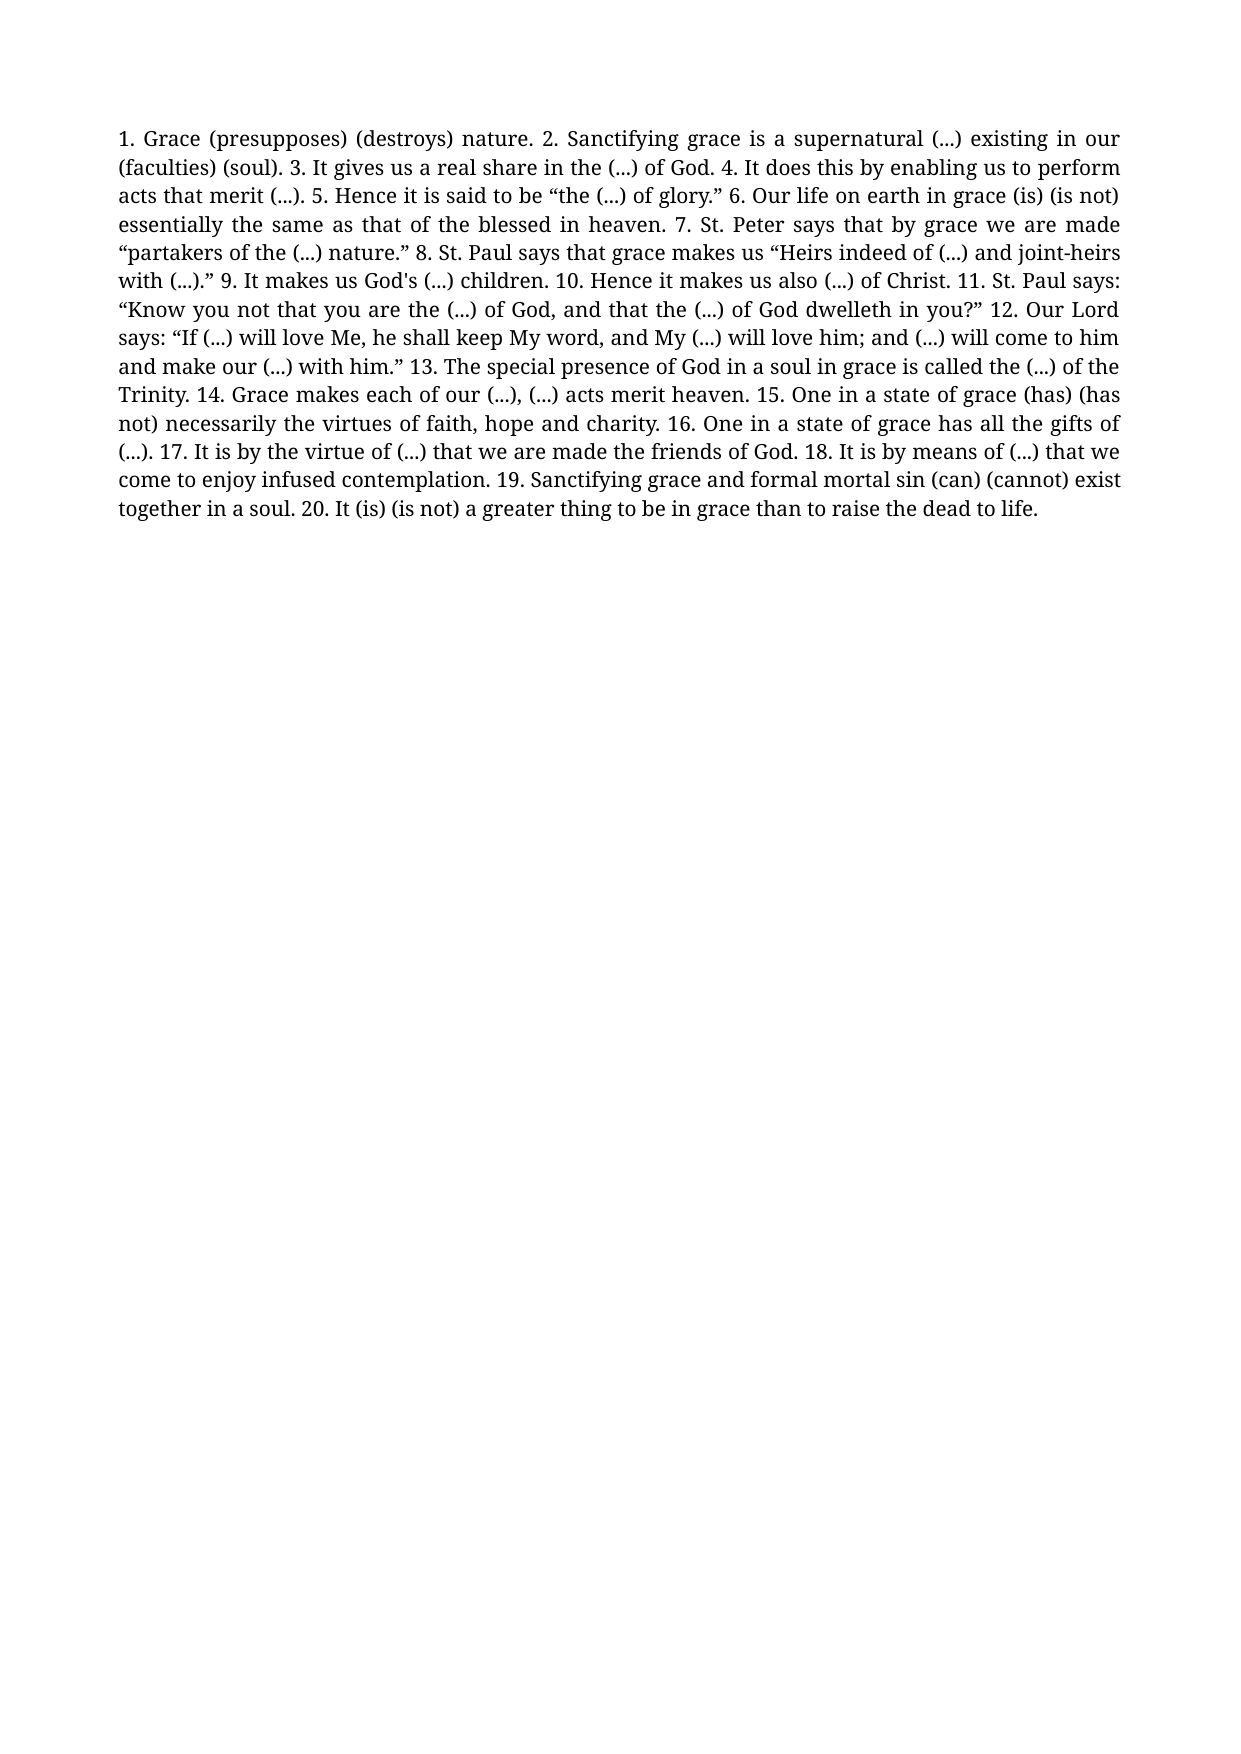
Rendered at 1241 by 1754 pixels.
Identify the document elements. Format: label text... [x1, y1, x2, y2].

text 1. Grace (presupposes) (destroys) nature. 2. Sanctifying grace is a supernatural (...) existing in our (faculties) (soul). 3. It gives us a real share in the (...) of God. 4. It does this by enabling us to perform acts that merit (...). 5. Hence it is said to be “the (...) of glory.” 6. Our life on earth in grace (is) (is not) essentially the same as that of the blessed in heaven. 7. St. Peter says that by grace we are made “partakers of the (...) nature.” 8. St. Paul says that grace makes us “Heirs indeed of (...) and joint-heirs with (...).” 9. It makes us God's (...) children. 10. Hence it makes us also (...) of Christ. 11. St. Paul says: “Know you not that you are the (...) of God, and that the (...) of God dwelleth in you?” 12. Our Lord says: “If (...) will love Me, he shall keep My word, and My (...) will love him; and (...) will come to him and make our (...) with him.” 13. The special presence of God in a soul in grace is called the (...) of the Trinity. 14. Grace makes each of our (...), (...) acts merit heaven. 15. One in a state of grace (has) (has not) necessarily the virtues of faith, hope and charity. 16. One in a state of grace has all the gifts of (...). 17. It is by the virtue of (...) that we are made the friends of God. 18. It is by means of (...) that we come to enjoy infused contemplation. 19. Sanctifying grace and formal mortal sin (can) (cannot) exist together in a soul. 20. It (is) (is not) a greater thing to be in grace than to raise the dead to life. [118, 124, 1122, 522]
